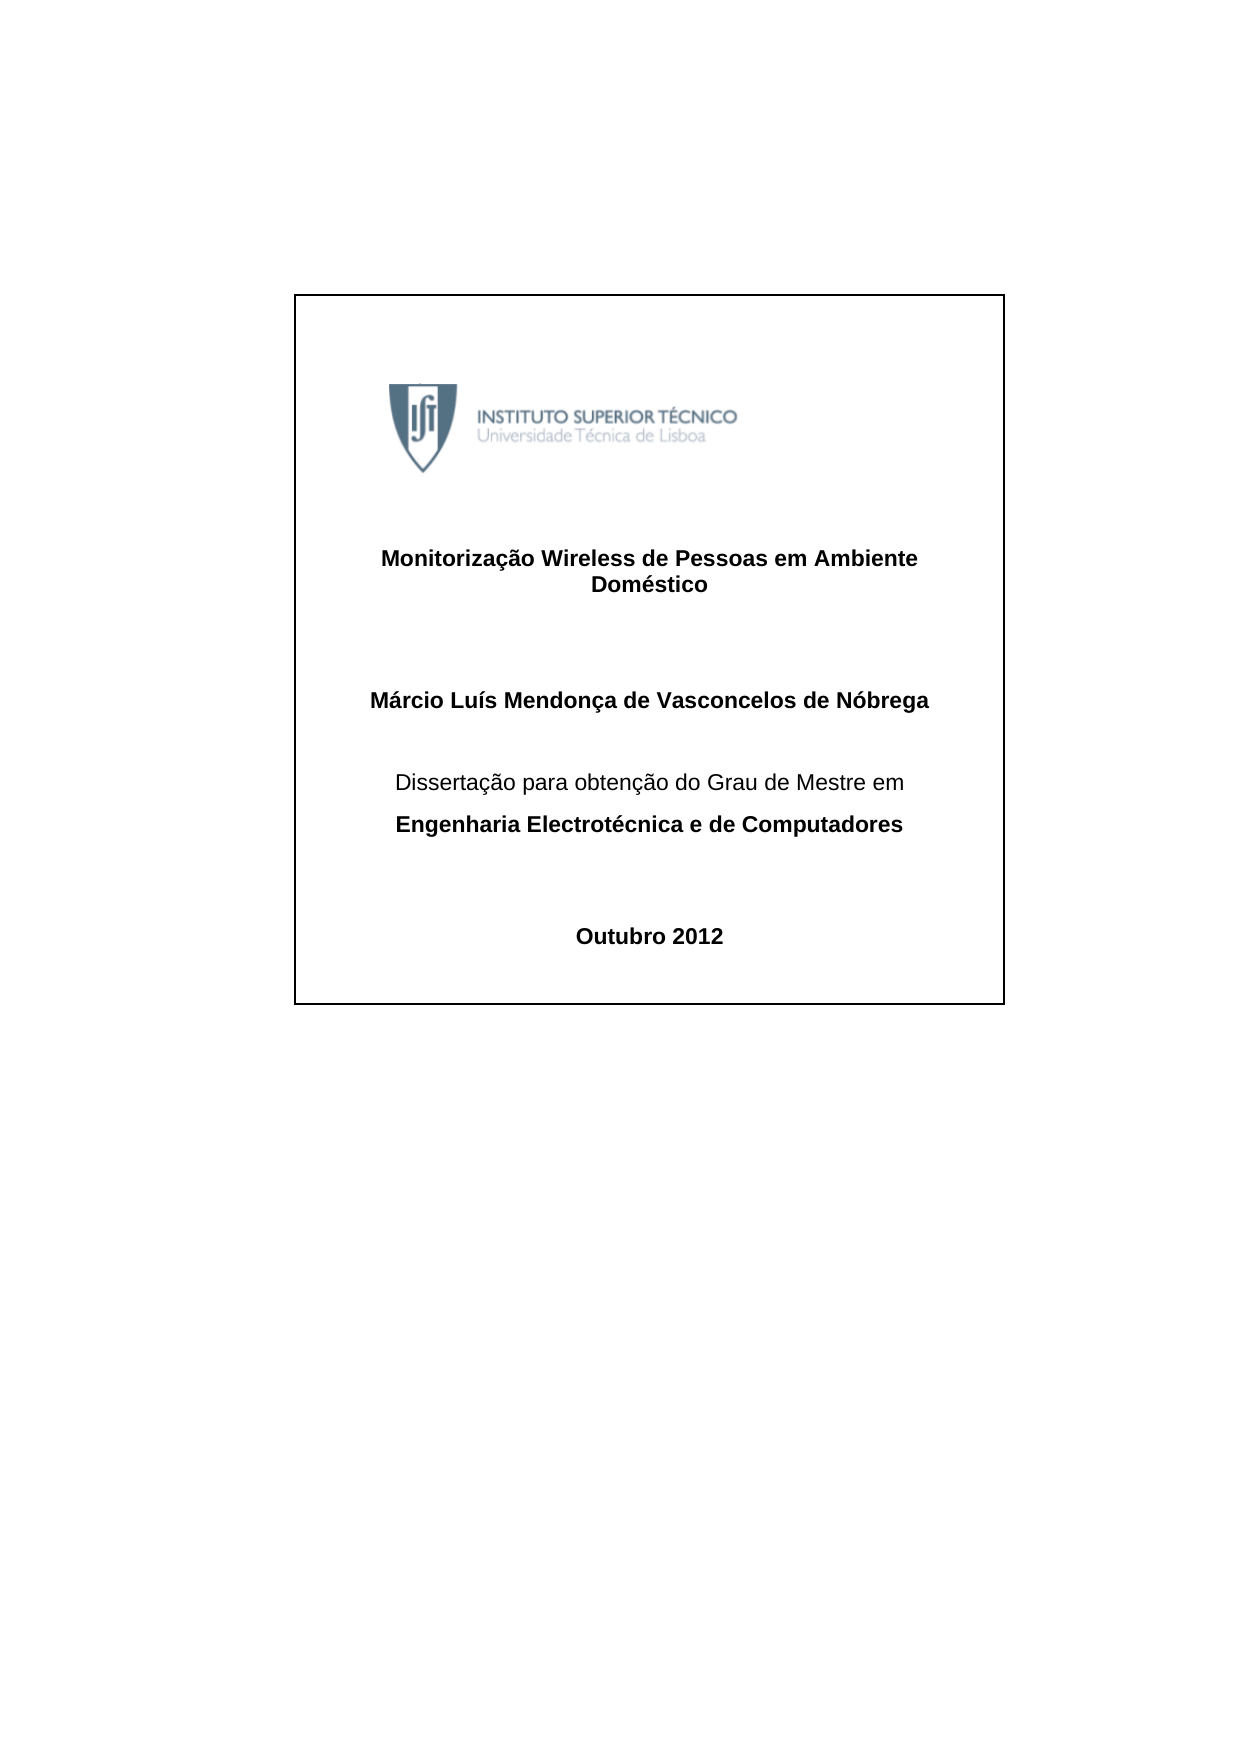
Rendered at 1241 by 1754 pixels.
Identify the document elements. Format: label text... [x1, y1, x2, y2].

text Dissertação para obtenção do Grau de Mestre em [356, 769, 943, 795]
text Engenharia Electrotécnica e de Computadores [356, 811, 943, 837]
picture [385, 383, 743, 473]
text Márcio Luís Mendonça de Vasconcelos de Nóbrega [356, 687, 943, 712]
text Monitorização Wireless de Pessoas em Ambiente Doméstico [356, 545, 943, 598]
text Outubro 2012 [356, 923, 943, 949]
